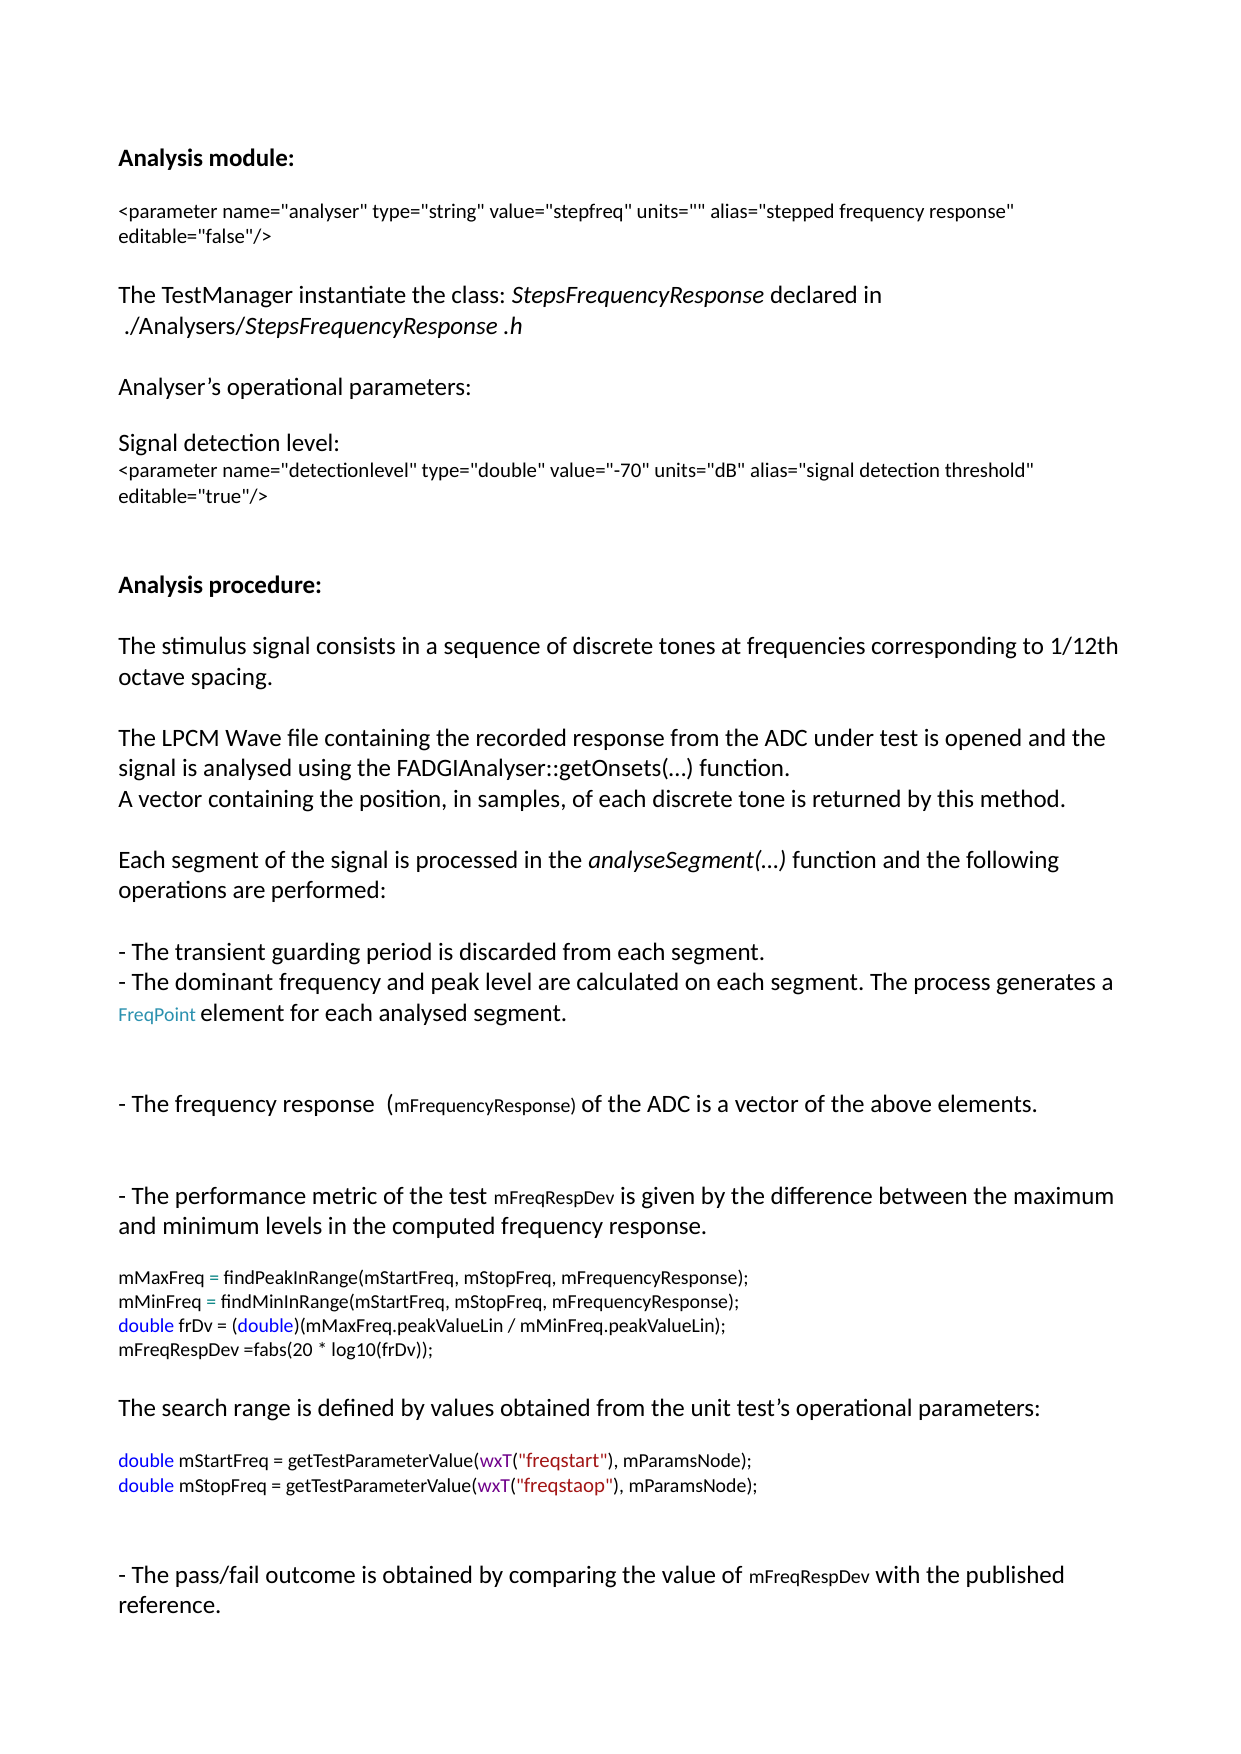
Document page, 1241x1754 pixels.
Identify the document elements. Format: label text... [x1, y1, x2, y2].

text double frDv = (double)(mMaxFreq.peakValueLin / mMinFreq.peakValueLin); [118, 1313, 1122, 1338]
text The stimulus signal consists in a sequence of discrete tones at frequencies corresponding to 1/12th octave spacing. [118, 631, 1122, 692]
text ./Analysers/StepsFrequencyResponse .h [118, 310, 1122, 341]
text Analysis module: [118, 142, 1122, 173]
text double mStopFreq = getTestParameterValue(wxT("freqstaop"), mParamsNode); [118, 1472, 1122, 1498]
text The LPCM Wave file containing the recorded response from the ADC under test is opened and the signal is analysed using the FADGIAnalyser::getOnsets(…) function. [118, 722, 1122, 783]
text The TestManager instantiate the class: StepsFrequencyResponse declared in [118, 279, 1122, 310]
text The search range is defined by values obtained from the unit test’s operational parameters: [118, 1392, 1122, 1423]
text mMinFreq = findMinInRange(mStartFreq, mStopFreq, mFrequencyResponse); [118, 1289, 1122, 1313]
text - The transient guarding period is discarded from each segment. [118, 936, 1122, 966]
text mMaxFreq = findPeakInRange(mStartFreq, mStopFreq, mFrequencyResponse); [118, 1265, 1122, 1289]
text Each segment of the signal is processed in the analyseSegment(…) function and the following operations are performed: [118, 844, 1122, 905]
text mFreqRespDev =fabs(20 * log10(frDv)); [118, 1338, 1122, 1362]
text <parameter name="analyser" type="string" value="stepfreq" units="" alias="stepped frequency response" editable="false"/> [118, 198, 1122, 249]
text - The pass/fail outcome is obtained by comparing the value of mFreqRespDev with the published reference. [118, 1559, 1122, 1620]
text double mStartFreq = getTestParameterValue(wxT("freqstart"), mParamsNode); [118, 1447, 1122, 1472]
text <parameter name="detectionlevel" type="double" value="-70" units="dB" alias="signal detection threshold" editable="true"/> [118, 458, 1122, 508]
text Analyser’s operational parameters: [118, 371, 1122, 402]
text A vector containing the position, in samples, of each discrete tone is returned by this method. [118, 783, 1122, 814]
text Analysis procedure: [118, 569, 1122, 600]
text - The frequency response (mFrequencyResponse) of the ADC is a vector of the above elements. [118, 1088, 1122, 1119]
text - The performance metric of the test mFreqRespDev is given by the difference between the maximum and minimum levels in the computed frequency response. [118, 1180, 1122, 1241]
text Signal detection level: [118, 427, 1122, 458]
text - The dominant frequency and peak level are calculated on each segment. The process generates a FreqPoint element for each analysed segment. [118, 966, 1122, 1027]
